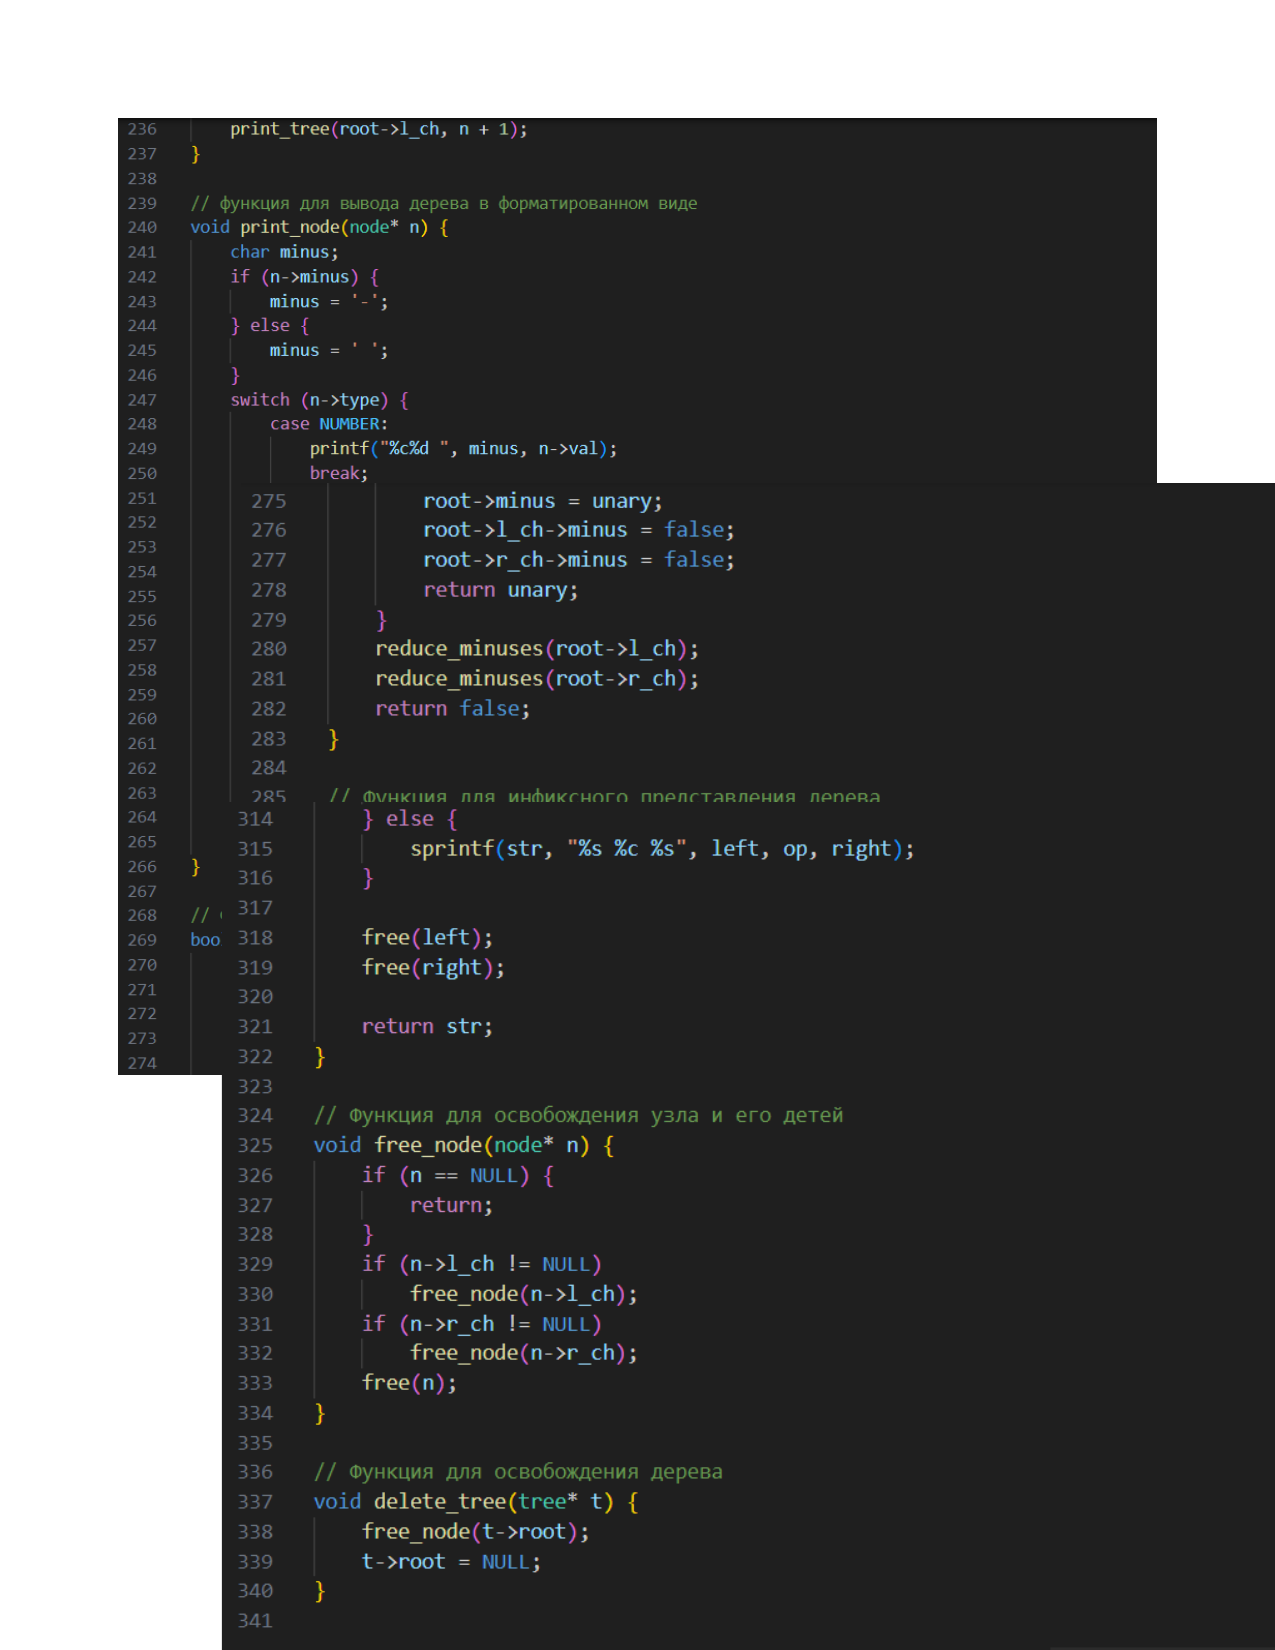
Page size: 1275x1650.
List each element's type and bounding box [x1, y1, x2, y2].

picture [118, 118, 1275, 1650]
